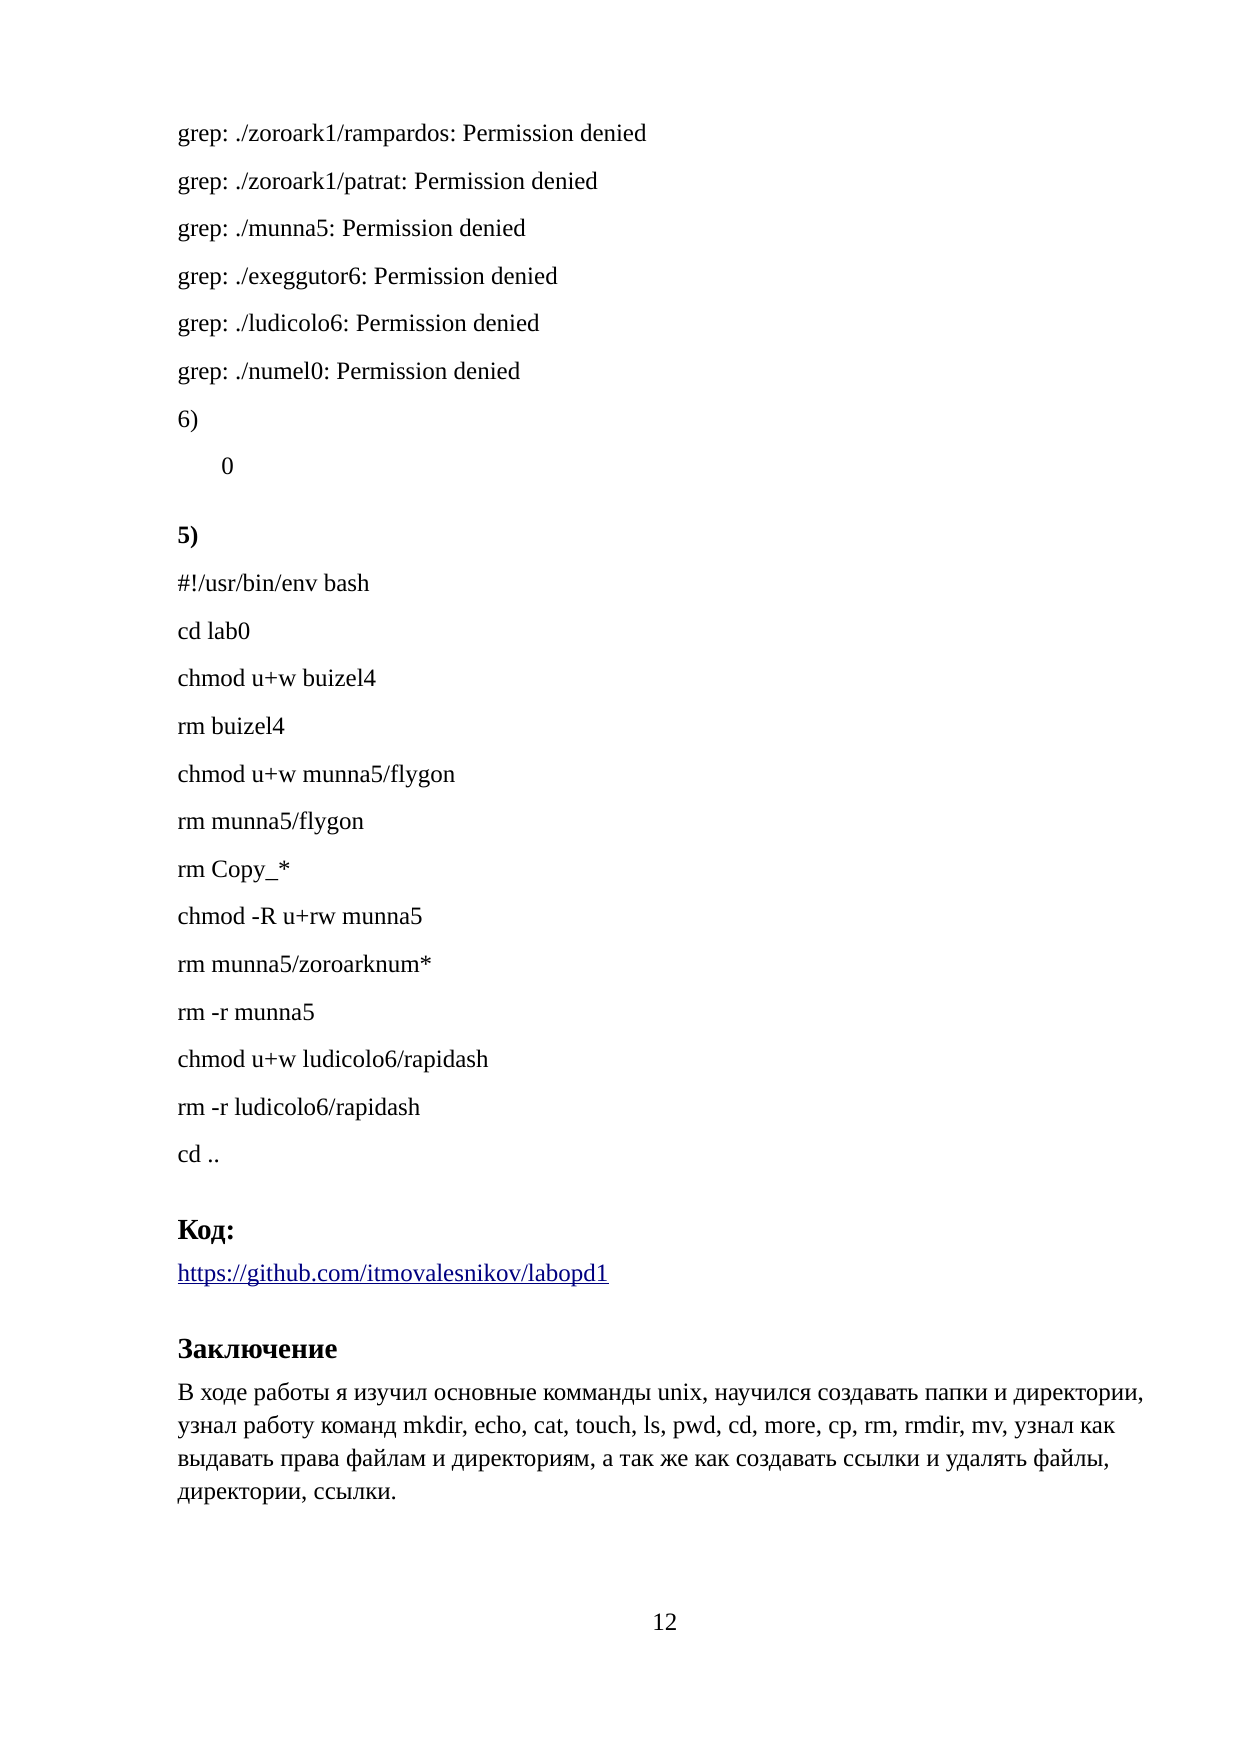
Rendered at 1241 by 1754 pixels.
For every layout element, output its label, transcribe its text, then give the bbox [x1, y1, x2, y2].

text https://github.com/itmovalesnikov/labopd1 [177, 1258, 1152, 1287]
text В ходе работы я изучил основные комманды unix, научился создавать папки и директории, узнал работу команд mkdir, echo, cat, touch, ls, pwd, cd, more, cp, rm, rmdir, mv, узнал как выдавать права файлам и директориям, а так же как создавать ссылки и удалять файлы, директории, ссылки. [177, 1377, 1152, 1504]
text grep: ./zoroark1/rampardos: Permission denied [177, 118, 1152, 147]
text rm buizel4 [177, 711, 1152, 740]
text rm -r munna5 [177, 997, 1152, 1025]
subtitle 5) [177, 520, 1152, 548]
text 0 [177, 451, 1152, 480]
text chmod u+w ludicolo6/rapidash [177, 1044, 1152, 1073]
subtitle Заключение [177, 1331, 1152, 1364]
text rm -r ludicolo6/rapidash [177, 1092, 1152, 1121]
text chmod u+w munna5/flygon [177, 759, 1152, 787]
text cd lab0 [177, 616, 1152, 644]
text rm munna5/flygon [177, 806, 1152, 835]
text grep: ./zoroark1/patrat: Permission denied [177, 166, 1152, 194]
text cd .. [177, 1139, 1152, 1168]
text grep: ./numel0: Permission denied [177, 356, 1152, 385]
text grep: ./ludicolo6: Permission denied [177, 308, 1152, 337]
text #!/usr/bin/env bash [177, 568, 1152, 597]
text 6) [177, 404, 1152, 432]
text chmod u+w buizel4 [177, 663, 1152, 692]
subtitle Код: [177, 1212, 1152, 1246]
text rm munna5/zoroarknum* [177, 949, 1152, 978]
text rm Copy_* [177, 854, 1152, 883]
text chmod -R u+rw munna5 [177, 901, 1152, 930]
text grep: ./munna5: Permission denied [177, 213, 1152, 242]
text grep: ./exeggutor6: Permission denied [177, 261, 1152, 290]
